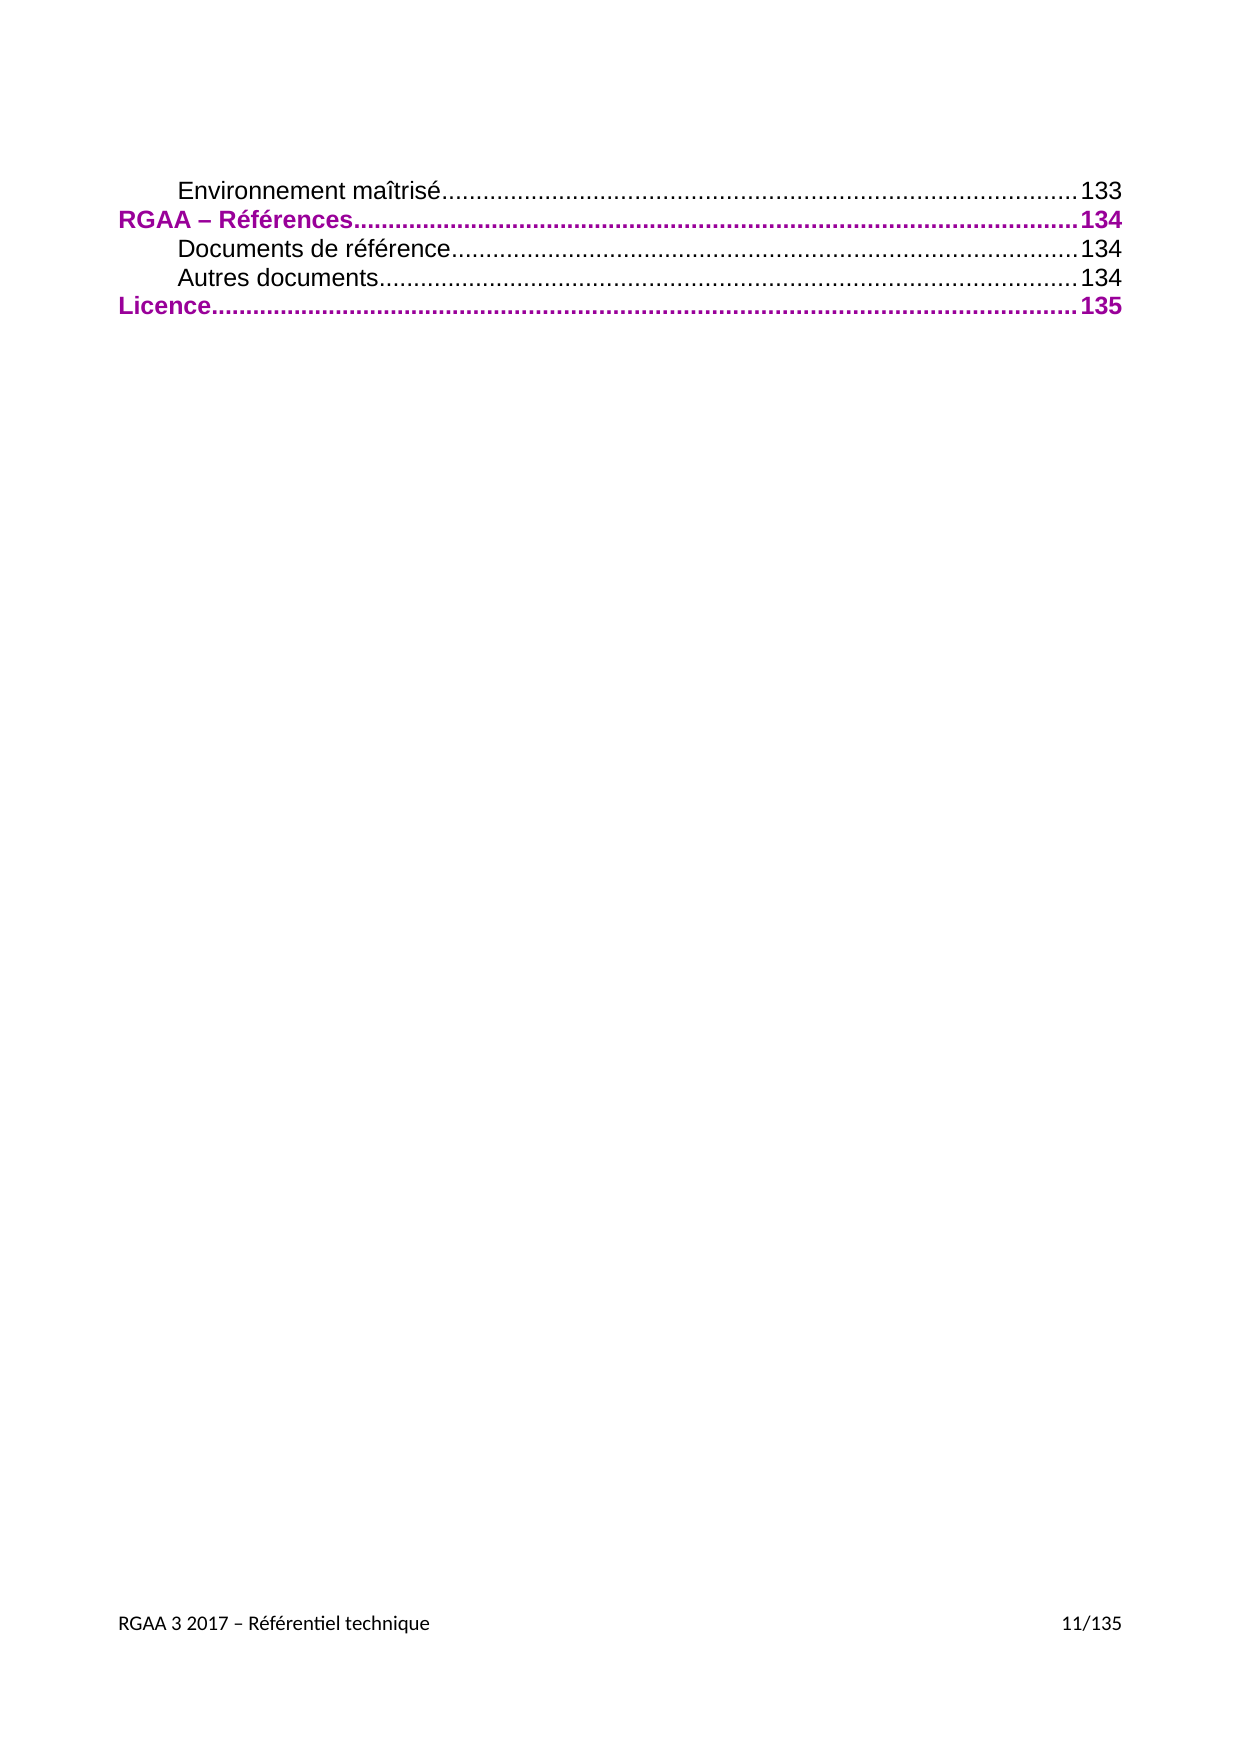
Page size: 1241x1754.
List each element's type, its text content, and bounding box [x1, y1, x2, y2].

text RGAA – Références 134 [118, 205, 1122, 234]
text Licence 135 [118, 291, 1122, 320]
text Environnement maîtrisé 133 [177, 176, 1122, 205]
text Documents de référence 134 [177, 234, 1122, 263]
text Autres documents 134 [177, 263, 1122, 291]
